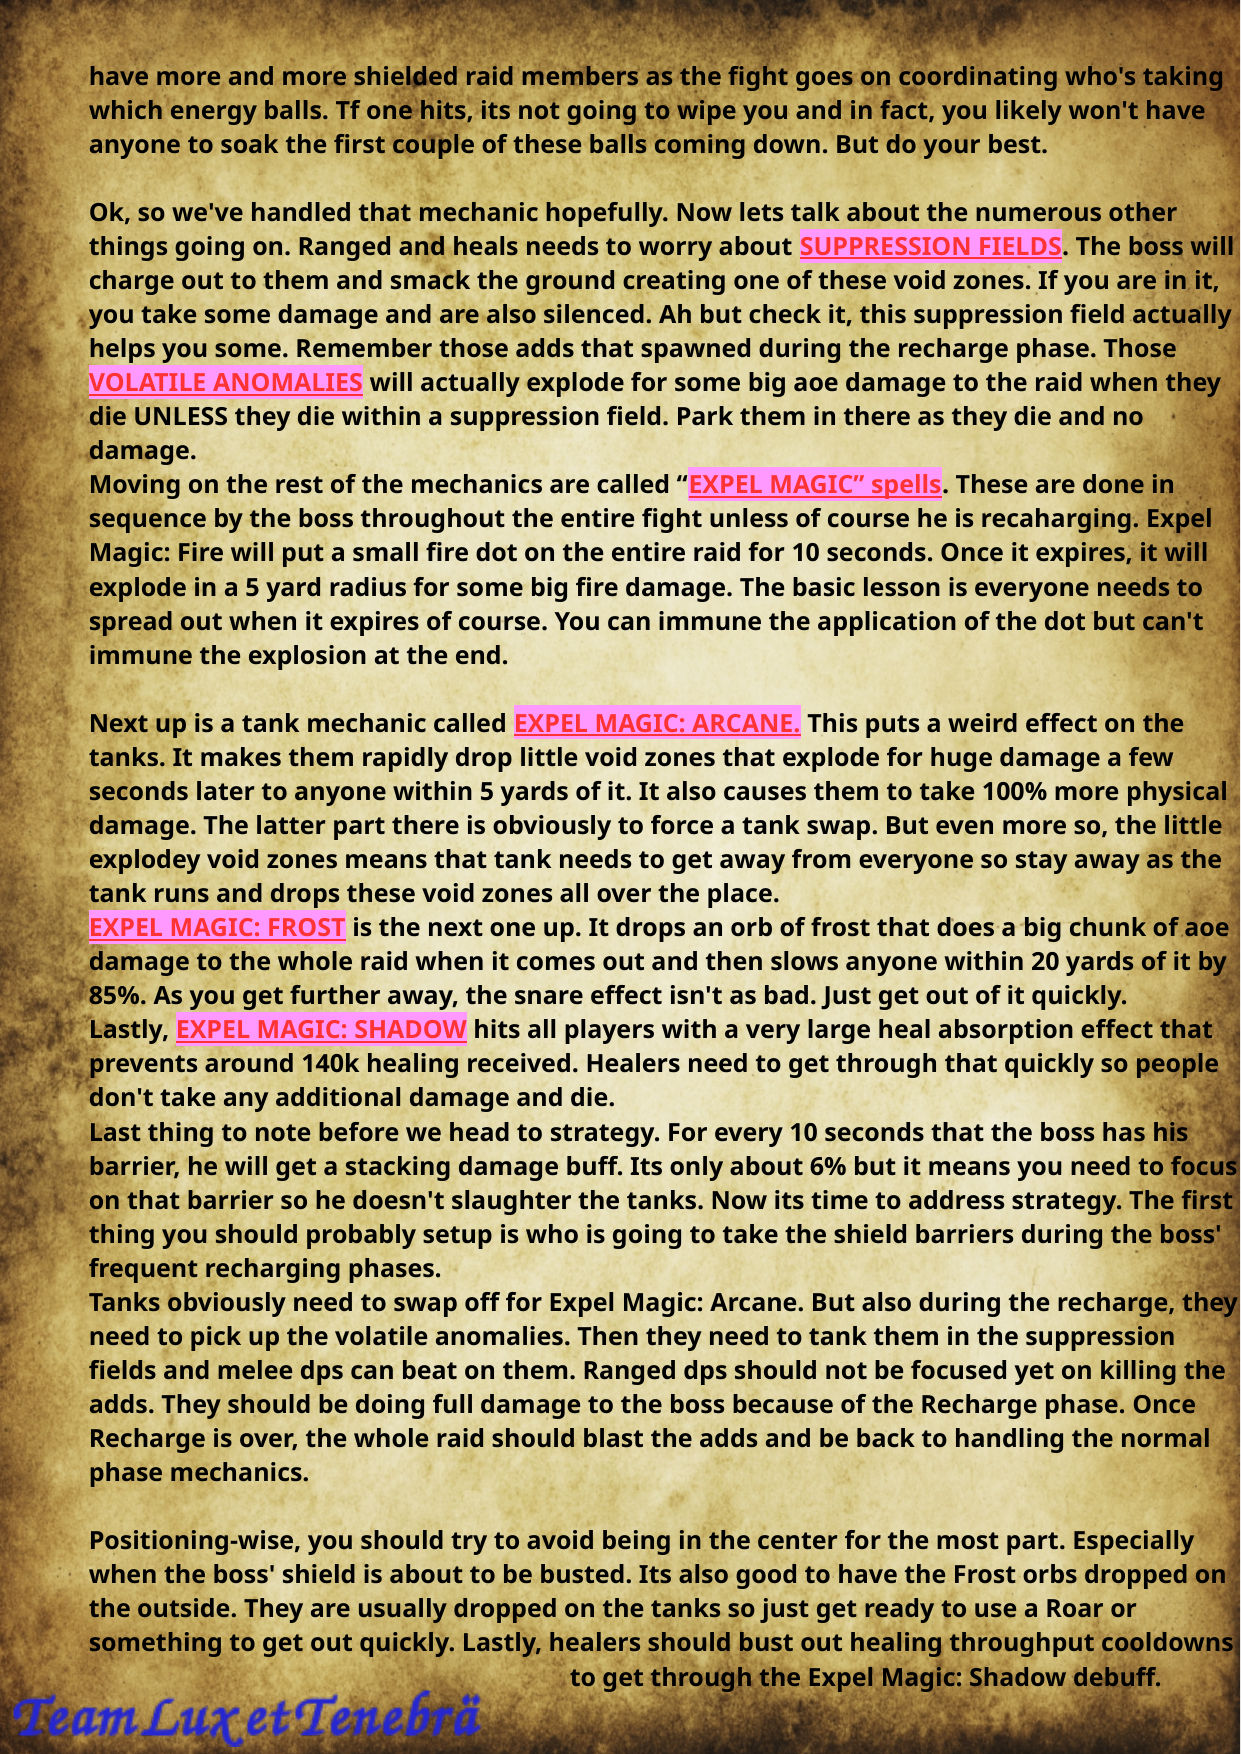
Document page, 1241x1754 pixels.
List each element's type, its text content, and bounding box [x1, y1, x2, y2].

text Next up is a tank mechanic called EXPEL MAGIC: ARCANE. This puts a weird effect on the tanks. It makes them rapidly drop little void zones that explode for huge damage a few seconds later to anyone within 5 yards of it. It also causes them to take 100% more physical damage. The latter part there is obviously to force a tank swap. But even more so, the little explodey void zones means that tank needs to get away from everyone so stay away as the tank runs and drops these void zones all over the place. [88, 705, 1240, 910]
text Last thing to note before we head to strategy. For every 10 seconds that the boss has his barrier, he will get a stacking damage buff. Its only about 6% but it means you need to focus on that barrier so he doesn't slaughter the tanks. Now its time to address strategy. The first thing you should probably setup is who is going to take the shield barriers during the boss' frequent recharging phases. [88, 1114, 1240, 1284]
text Positioning-wise, you should try to avoid being in the center for the most part. Especially when the boss' shield is about to be busted. Its also good to have the Frost orbs dropped on the outside. They are usually dropped on the tanks so just get ready to use a Roar or something to get out quickly. Lastly, healers should bust out healing throughput cooldowns to get through the Expel Magic: Shadow debuff. [88, 1523, 1240, 1693]
picture [0, 0, 1241, 1754]
text Ok, so we've handled that mechanic hopefully. Now lets talk about the numerous other things going on. Ranged and heals needs to worry about SUPPRESSION FIELDS. The boss will charge out to them and smack the ground creating one of these void zones. If you are in it, you take some damage and are also silenced. Ah but check it, this suppression field actually helps you some. Remember those adds that spawned during the recharge phase. Those VOLATILE ANOMALIES will actually explode for some big aoe damage to the raid when they die UNLESS they die within a suppression field. Park them in there as they die and no damage. [88, 194, 1240, 467]
text Moving on the rest of the mechanics are called “EXPEL MAGIC” spells. These are done in sequence by the boss throughout the entire fight unless of course he is recaharging. Expel Magic: Fire will put a small fire dot on the entire raid for 10 seconds. Once it expires, it will explode in a 5 yard radius for some big fire damage. The basic lesson is everyone needs to spread out when it expires of course. You can immune the application of the dot but can't immune the explosion at the end. [88, 467, 1240, 671]
text Lastly, EXPEL MAGIC: SHADOW hits all players with a very large heal absorption effect that prevents around 140k healing received. Healers need to get through that quickly so people don't take any additional damage and die. [88, 1012, 1240, 1114]
text have more and more shielded raid members as the fight goes on coordinating who's taking which energy balls. Tf one hits, its not going to wipe you and in fact, you likely won't have anyone to soak the first couple of these balls coming down. But do your best. [88, 58, 1240, 160]
text Tanks obviously need to swap off for Expel Magic: Arcane. But also during the recharge, they need to pick up the volatile anomalies. Then they need to tank them in the suppression fields and melee dps can beat on them. Ranged dps should not be focused yet on killing the adds. They should be doing full damage to the boss because of the Recharge phase. Once Recharge is over, the whole raid should blast the adds and be back to handling the normal phase mechanics. [88, 1284, 1240, 1489]
text EXPEL MAGIC: FROST is the next one up. It drops an orb of frost that does a big chunk of aoe damage to the whole raid when it comes out and then slows anyone within 20 yards of it by 85%. As you get further away, the snare effect isn't as bad. Just get out of it quickly. [88, 910, 1240, 1012]
